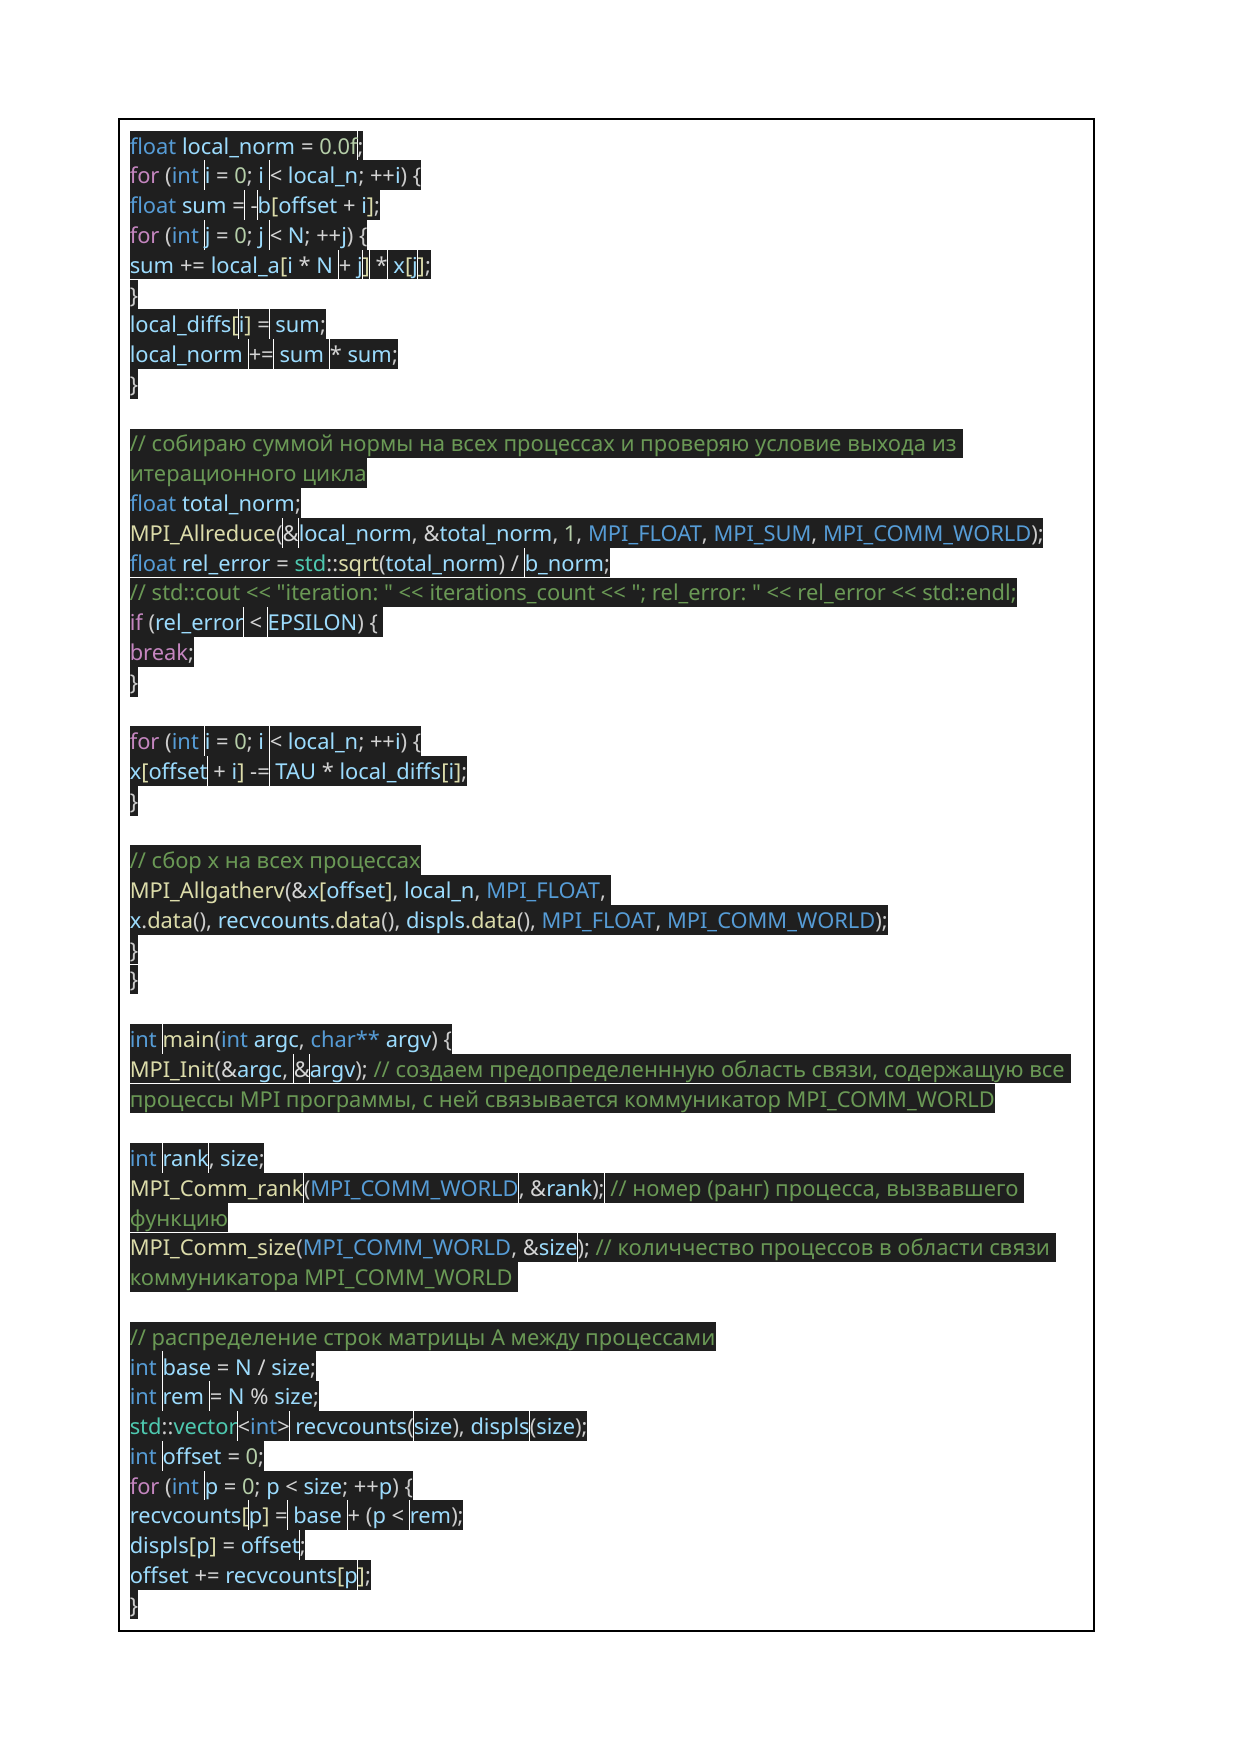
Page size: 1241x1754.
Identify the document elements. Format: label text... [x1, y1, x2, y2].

table_header float local_norm = 0.0f; for (int i = 0; i < local_n; ++i) { float sum = -b[offset + i]; for (int j = 0; j < N; ++j) { sum += local_a[i * N + j] * x[j]; } local_diffs[i] = sum; local_norm += sum * sum; } // собираю суммой нормы на всех процессах и проверяю условие выхода из итерационного цикла float total_norm; MPI_Allreduce(&local_norm, &total_norm, 1, MPI_FLOAT, MPI_SUM, MPI_COMM_WORLD); float rel_error = std::sqrt(total_norm) / b_norm; // std::cout << "iteration: " << iterations_count << "; rel_error: " << rel_error << std::endl; if (rel_error < EPSILON) { break; } for (int i = 0; i < local_n; ++i) { x[offset + i] -= TAU * local_diffs[i]; } // сбор x на всех процессах MPI_Allgatherv(&x[offset], local_n, MPI_FLOAT, x.data(), recvcounts.data(), displs.data(), MPI_FLOAT, MPI_COMM_WORLD); } } int main(int argc, char** argv) { MPI_Init(&argc, &argv); // создаем предопределеннную область связи, содержащую все процессы MPI программы, с ней связывается коммуникатор MPI_COMM_WORLD int rank, size; MPI_Comm_rank(MPI_COMM_WORLD, &rank); // номер (ранг) процесса, вызвавшего функцию MPI_Comm_size(MPI_COMM_WORLD, &size); // количчество процессов в области связи коммуникатора MPI_COMM_WORLD // распределение строк матрицы A между процессами int base = N / size; int rem = N % size; std::vector<int> recvcounts(size), displs(size); int offset = 0; for (int p = 0; p < size; ++p) { recvcounts[p] = base + (p < rem); displs[p] = offset; offset += recvcounts[p]; } [120, 120, 1093, 1630]
